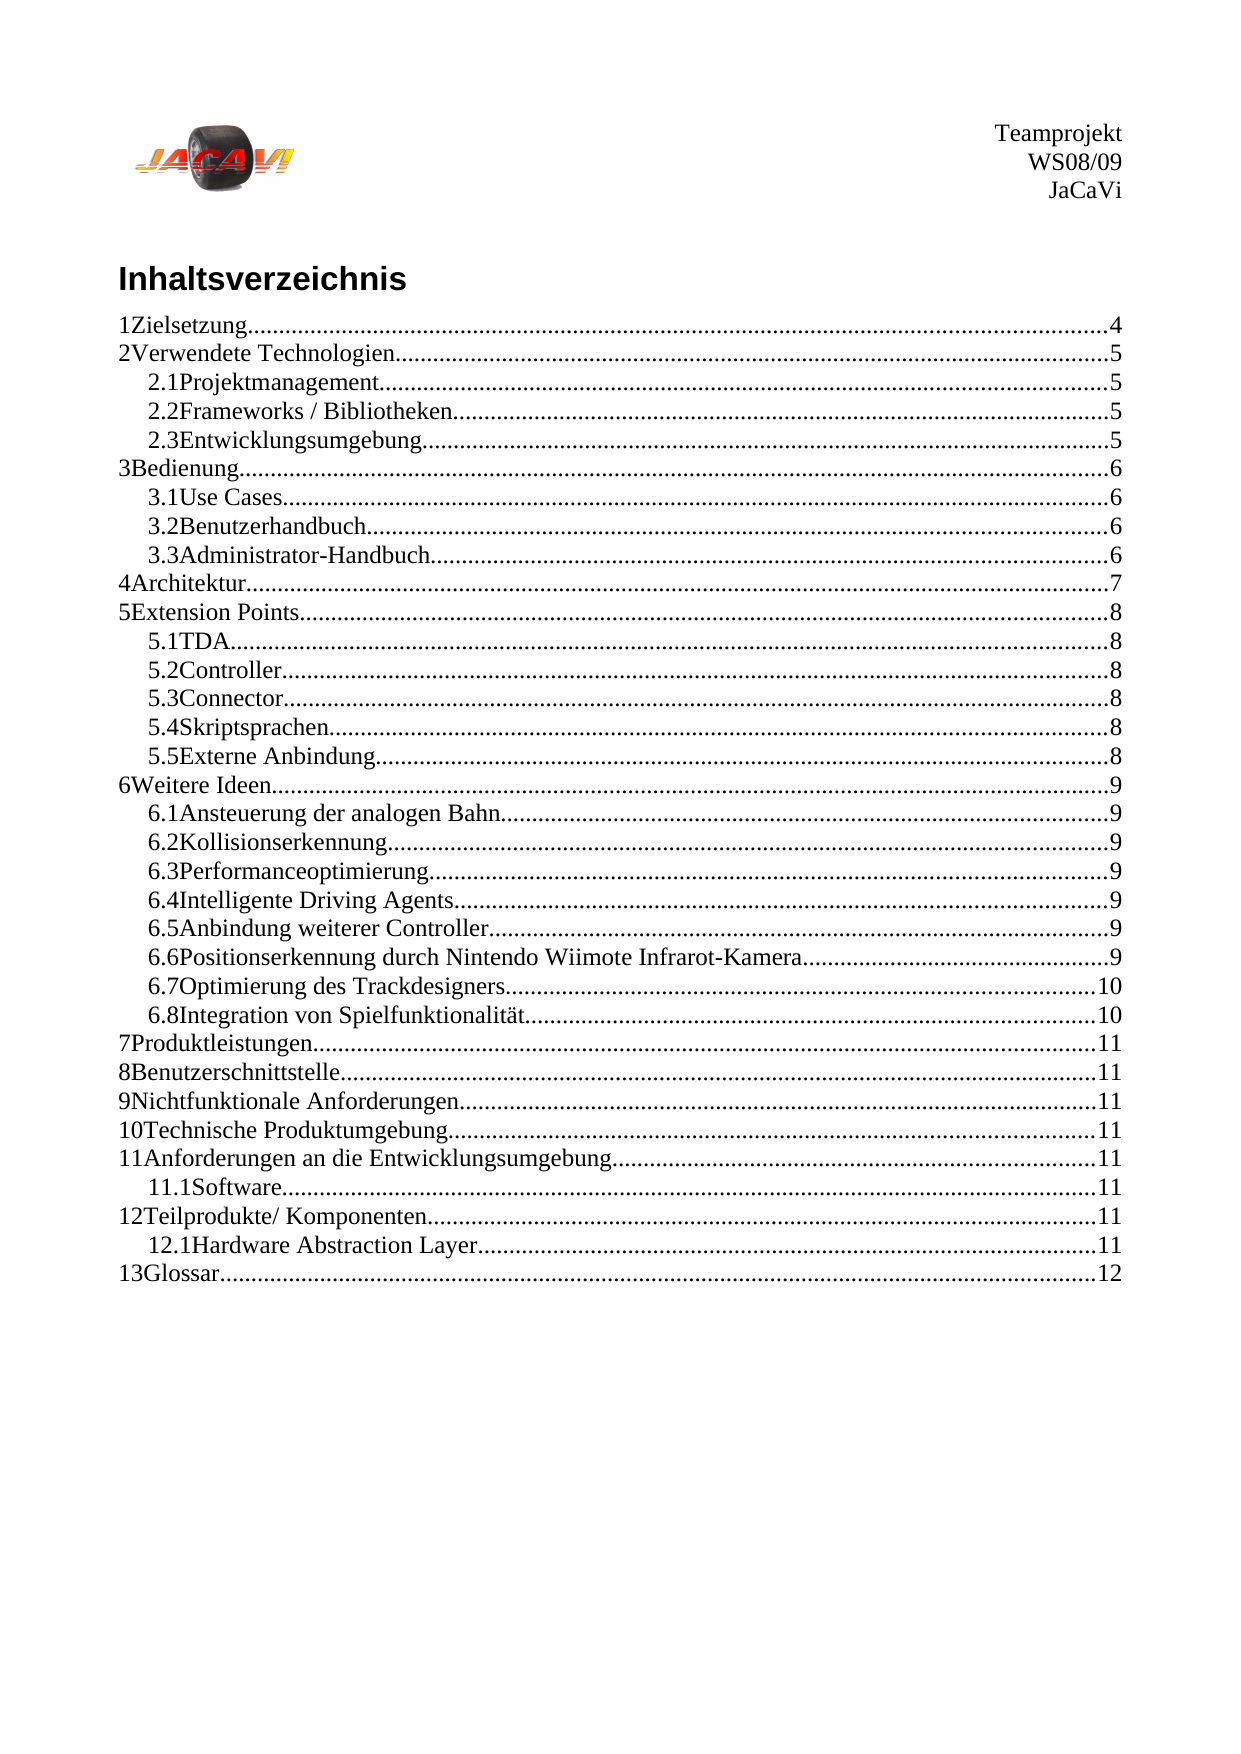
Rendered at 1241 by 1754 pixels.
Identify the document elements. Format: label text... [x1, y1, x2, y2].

text 5.4Skriptsprachen 8 [148, 712, 1122, 741]
text 3.3Administrator-Handbuch 6 [148, 540, 1122, 568]
text 5.2Controller 8 [148, 655, 1122, 683]
text 6.7Optimierung des Trackdesigners 10 [148, 971, 1122, 1000]
text 6Weitere Ideen 9 [118, 770, 1122, 798]
text 5.5Externe Anbindung 8 [148, 741, 1122, 770]
text 6.8Integration von Spielfunktionalität 10 [148, 1000, 1122, 1028]
text 11Anforderungen an die Entwicklungsumgebung 11 [118, 1143, 1122, 1172]
text 3.2Benutzerhandbuch 6 [148, 511, 1122, 540]
text 6.6Positionserkennung durch Nintendo Wiimote Infrarot-Kamera 9 [148, 942, 1122, 971]
text 12Teilprodukte/ Komponenten 11 [118, 1201, 1122, 1230]
subtitle Inhaltsverzeichnis [118, 259, 1122, 297]
text 1Zielsetzung 4 [118, 310, 1122, 338]
picture [128, 120, 307, 195]
text 7Produktleistungen 11 [118, 1028, 1122, 1057]
text 2.1Projektmanagement 5 [148, 367, 1122, 396]
text 6.1Ansteuerung der analogen Bahn 9 [148, 798, 1122, 827]
text 5.1TDA 8 [148, 626, 1122, 655]
text 2.3Entwicklungsumgebung 5 [148, 425, 1122, 453]
text 2.2Frameworks / Bibliotheken 5 [148, 396, 1122, 425]
text 6.4Intelligente Driving Agents 9 [148, 885, 1122, 913]
text 10Technische Produktumgebung 11 [118, 1115, 1122, 1143]
text 3Bedienung 6 [118, 453, 1122, 482]
text 2Verwendete Technologien 5 [118, 338, 1122, 367]
text 6.2Kollisionserkennung 9 [148, 827, 1122, 856]
text 3.1Use Cases 6 [148, 482, 1122, 511]
text 6.3Performanceoptimierung 9 [148, 856, 1122, 885]
text 6.5Anbindung weiterer Controller 9 [148, 913, 1122, 942]
text 12.1Hardware Abstraction Layer 11 [148, 1230, 1122, 1258]
text 13Glossar 12 [118, 1258, 1122, 1287]
text 5.3Connector 8 [148, 683, 1122, 712]
text 4Architektur 7 [118, 568, 1122, 597]
text 8Benutzerschnittstelle 11 [118, 1057, 1122, 1086]
text 9Nichtfunktionale Anforderungen 11 [118, 1086, 1122, 1115]
text 5Extension Points 8 [118, 597, 1122, 626]
text 11.1Software 11 [148, 1172, 1122, 1201]
